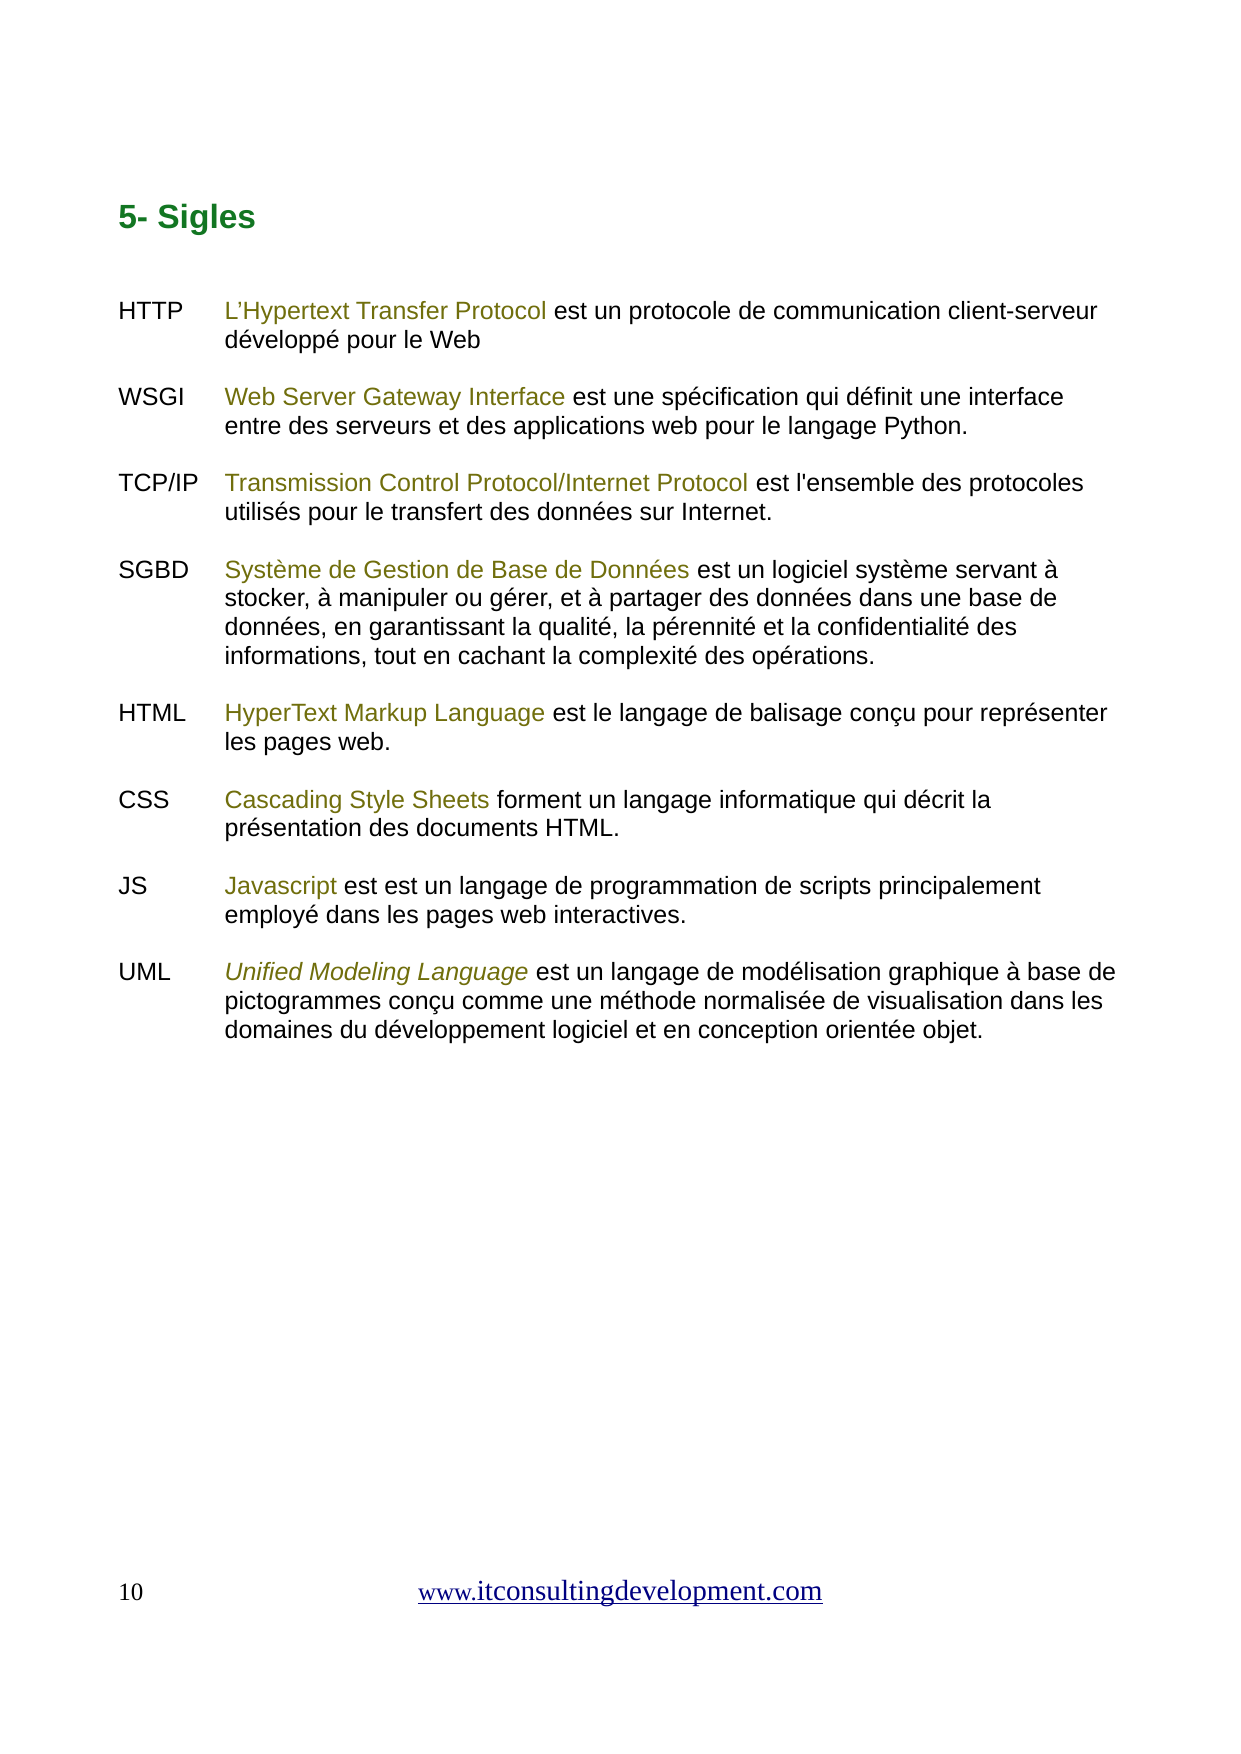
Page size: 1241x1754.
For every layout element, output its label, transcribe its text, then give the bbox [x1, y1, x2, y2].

table_cell HTML [118, 699, 224, 785]
table_cell Système de Gestion de Base de Données est un logiciel système servant à stocker, à manipuler ou gérer, et à partager des données dans une base de données, en garantissant la qualité, la pérennité et la confidentialité des informations, tout en cachant la complexité des opérations. [224, 555, 1122, 698]
table_cell Unified Modeling Language est un langage de modélisation graphique à base de pictogrammes conçu comme une méthode normalisée de visualisation dans les domaines du développement logiciel et en conception orientée objet. [224, 957, 1122, 1072]
table_cell Javascript est est un langage de programmation de scripts principalement employé dans les pages web interactives. [224, 871, 1122, 957]
table_cell JS [118, 871, 224, 957]
table_header HTTP [118, 296, 224, 382]
table_header L’Hypertext Transfer Protocol est un protocole de communication client-serveur développé pour le Web [224, 296, 1122, 382]
table_cell Transmission Control Protocol/Internet Protocol est l'ensemble des protocoles utilisés pour le transfert des données sur Internet. [224, 469, 1122, 555]
table_cell Web Server Gateway Interface est une spécification qui définit une interface entre des serveurs et des applications web pour le langage Python. [224, 382, 1122, 468]
table_cell WSGI [118, 382, 224, 468]
table_cell HyperText Markup Language est le langage de balisage conçu pour représenter les pages web. [224, 699, 1122, 785]
table_cell CSS [118, 785, 224, 871]
table_cell UML [118, 957, 224, 1072]
subtitle 5- Sigles [118, 197, 1122, 236]
table_cell TCP/IP [118, 469, 224, 555]
table_cell SGBD [118, 555, 224, 698]
table_cell Cascading Style Sheets forment un langage informatique qui décrit la présentation des documents HTML. [224, 785, 1122, 871]
